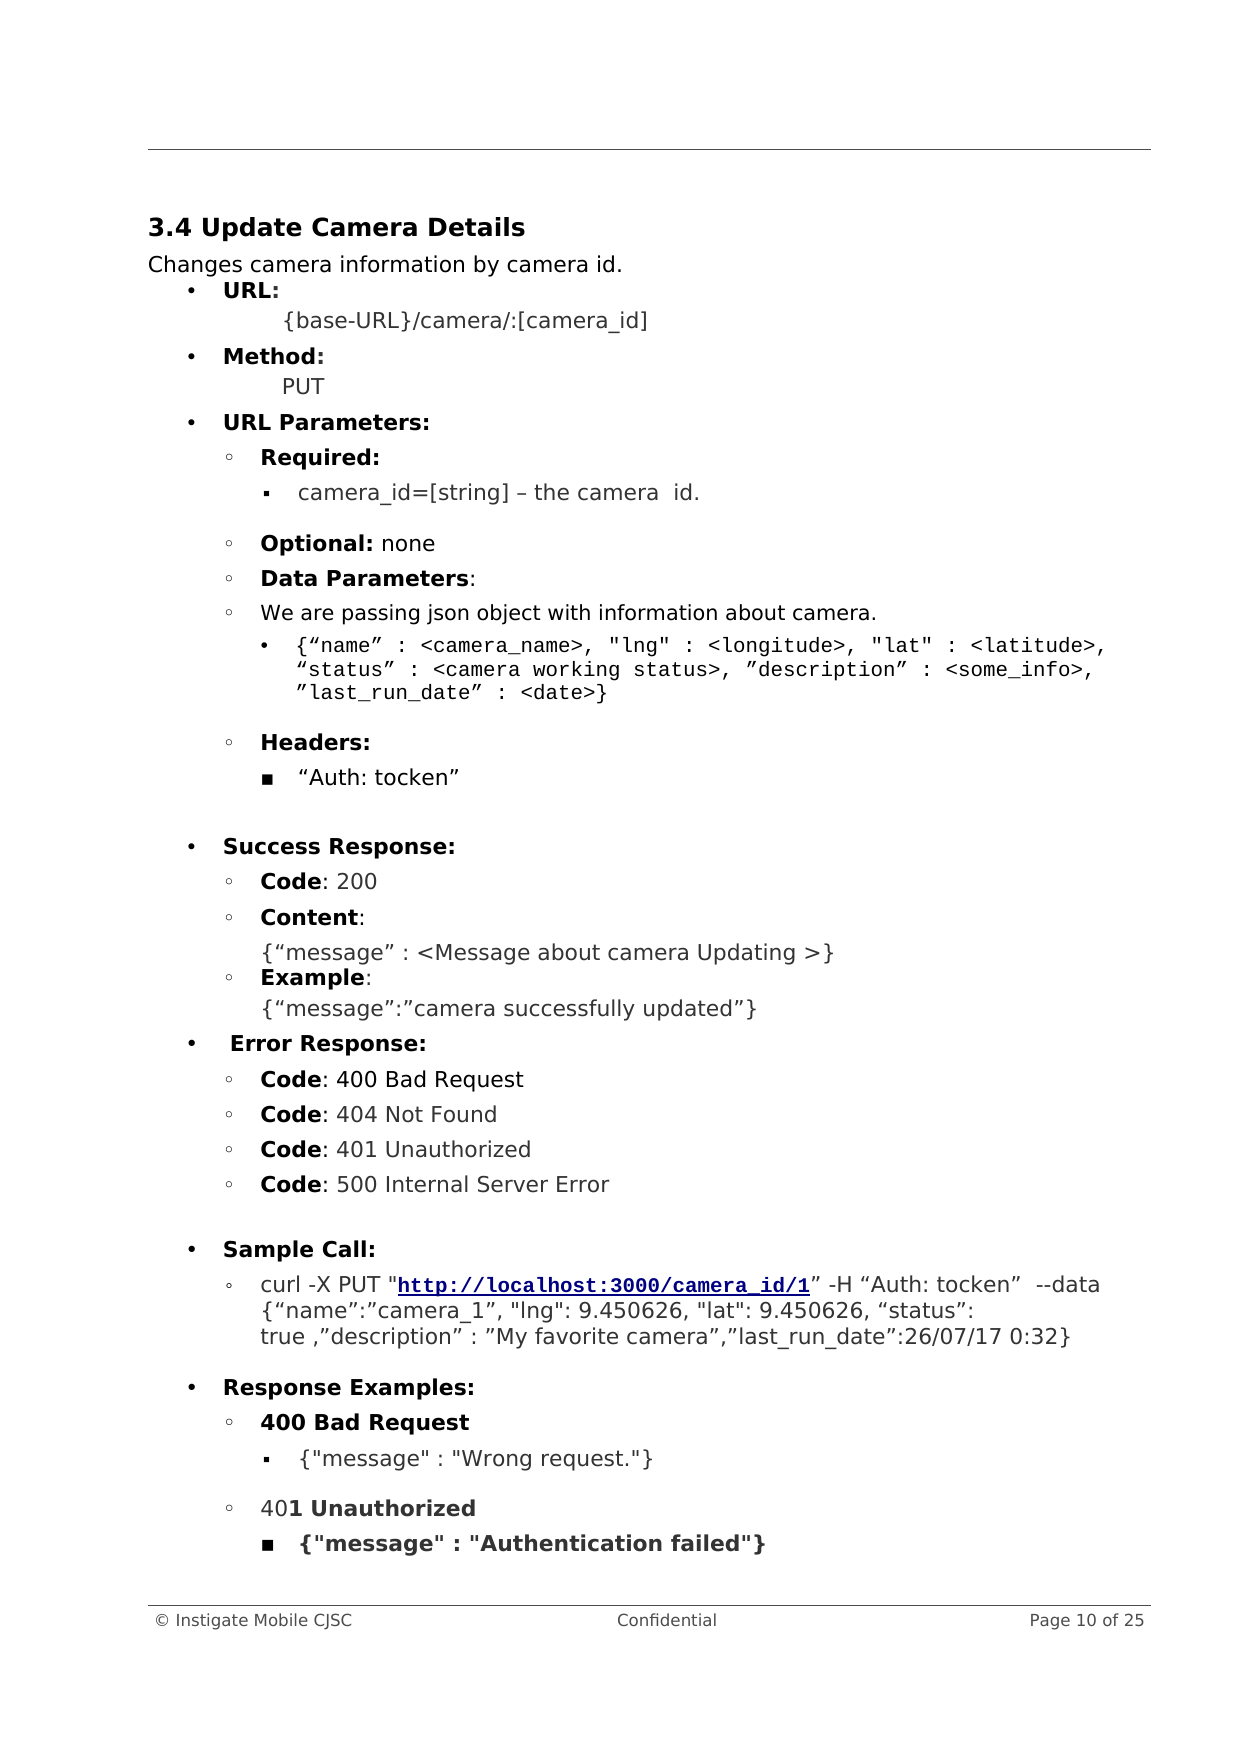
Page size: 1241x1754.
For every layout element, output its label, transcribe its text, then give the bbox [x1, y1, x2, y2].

list Method: PUT [185, 344, 1151, 400]
list Required: [223, 445, 1151, 471]
list Response Examples: [185, 1375, 1151, 1401]
list Sample Call: [185, 1237, 1151, 1262]
list Example: {“message”:”camera successfully updated”} [223, 965, 1151, 1022]
list {"message" : "Authentication failed"} [260, 1531, 1151, 1557]
list {“message” : <Message about camera Updating >} [223, 940, 1151, 965]
list URL Parameters: [185, 410, 1151, 435]
list Code: 404 Not Found [223, 1102, 1151, 1127]
list 400 Bad Request [223, 1410, 1151, 1436]
list Code: 400 Bad Request [223, 1067, 1151, 1092]
list Optional: none [223, 531, 1151, 556]
list Code: 500 Internal Server Error [223, 1173, 1151, 1227]
list camera_id=[string] – the camera id. [260, 480, 1151, 507]
list “Auth: tocken” [260, 765, 1151, 790]
list 401 Unauthorized [223, 1496, 1151, 1521]
list Data Parameters: [223, 566, 1151, 591]
text 3.4 Update Camera Details [148, 213, 1151, 242]
list We are passing json object with information about camera. [223, 601, 1151, 626]
list Success Response: [185, 834, 1151, 859]
list curl -X PUT "http://localhost:3000/camera_id/1” -H “Auth: tocken” --data {“name”:”camera_1”, "lng": 9.450626, "lat": 9.450626, “status”: true ,”description” : ”My favorite camera”,”last_run_date”:26/07/17 0:32} [223, 1272, 1151, 1349]
list Headers: [223, 729, 1151, 755]
list Error Response: [185, 1031, 1151, 1057]
list {"message" : "Wrong request."} [260, 1446, 1151, 1472]
list Code: 401 Unauthorized [223, 1137, 1151, 1163]
text Changes camera information by camera id. [148, 252, 1151, 278]
list Content: [223, 904, 1151, 930]
list {“name” : <camera_name>, "lng" : <longitude>, "lat" : <latitude>, “status” : <camera working status>, ”description” : <some_info>, ”last_run_date” : <date>} [258, 635, 1151, 706]
list Code: 200 [223, 869, 1151, 895]
list URL: {base-URL}/camera/:[camera_id] [185, 278, 1151, 334]
